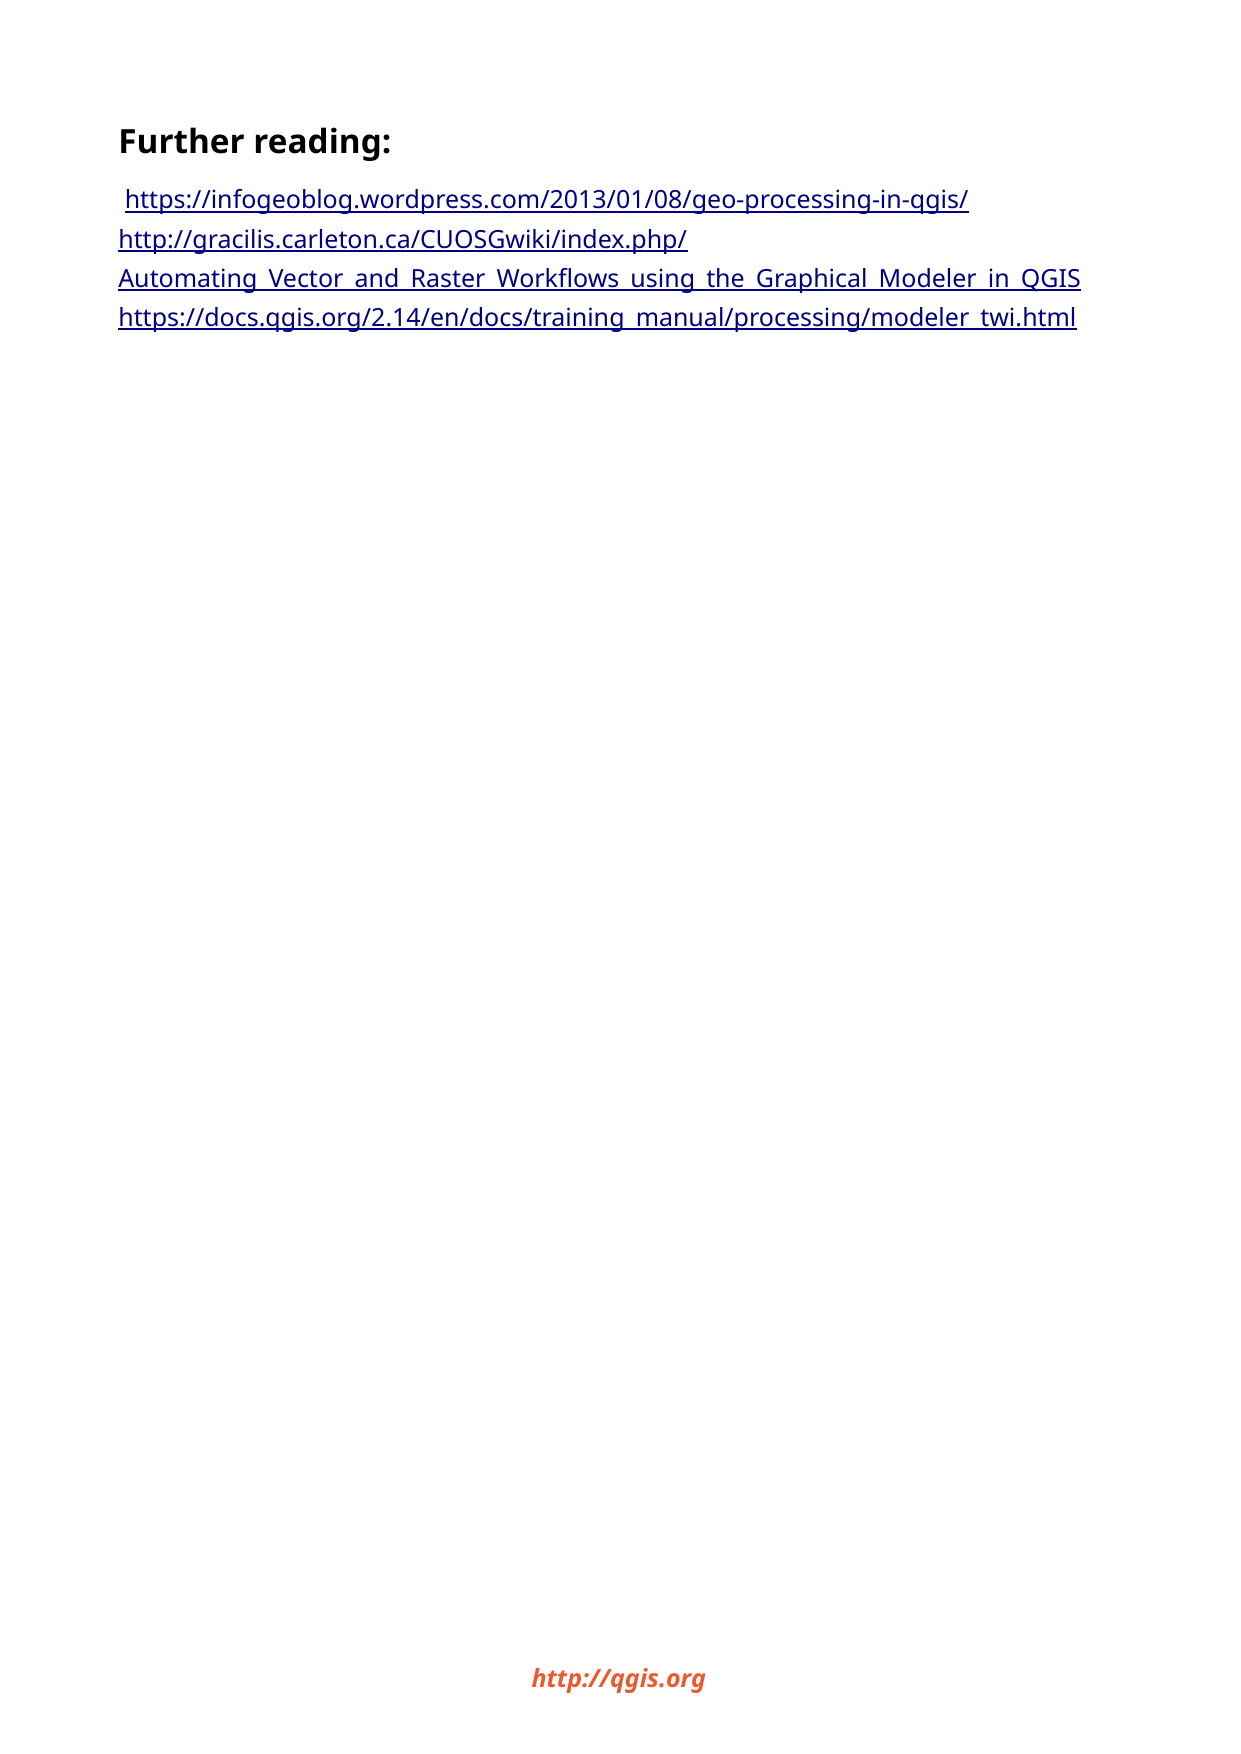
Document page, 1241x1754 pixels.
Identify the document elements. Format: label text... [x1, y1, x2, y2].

text http://gracilis.carleton.ca/CUOSGwiki/index.php/Automating_Vector_and_Raster_Workflows_using_the_Graphical_Modeler_in_QGIS [118, 221, 1122, 294]
text https://infogeoblog.wordpress.com/2013/01/08/geo-processing-in-qgis/ [118, 182, 1122, 216]
text https://docs.qgis.org/2.14/en/docs/training_manual/processing/modeler_twi.html [118, 299, 1122, 334]
subtitle Further reading: [118, 118, 1122, 163]
